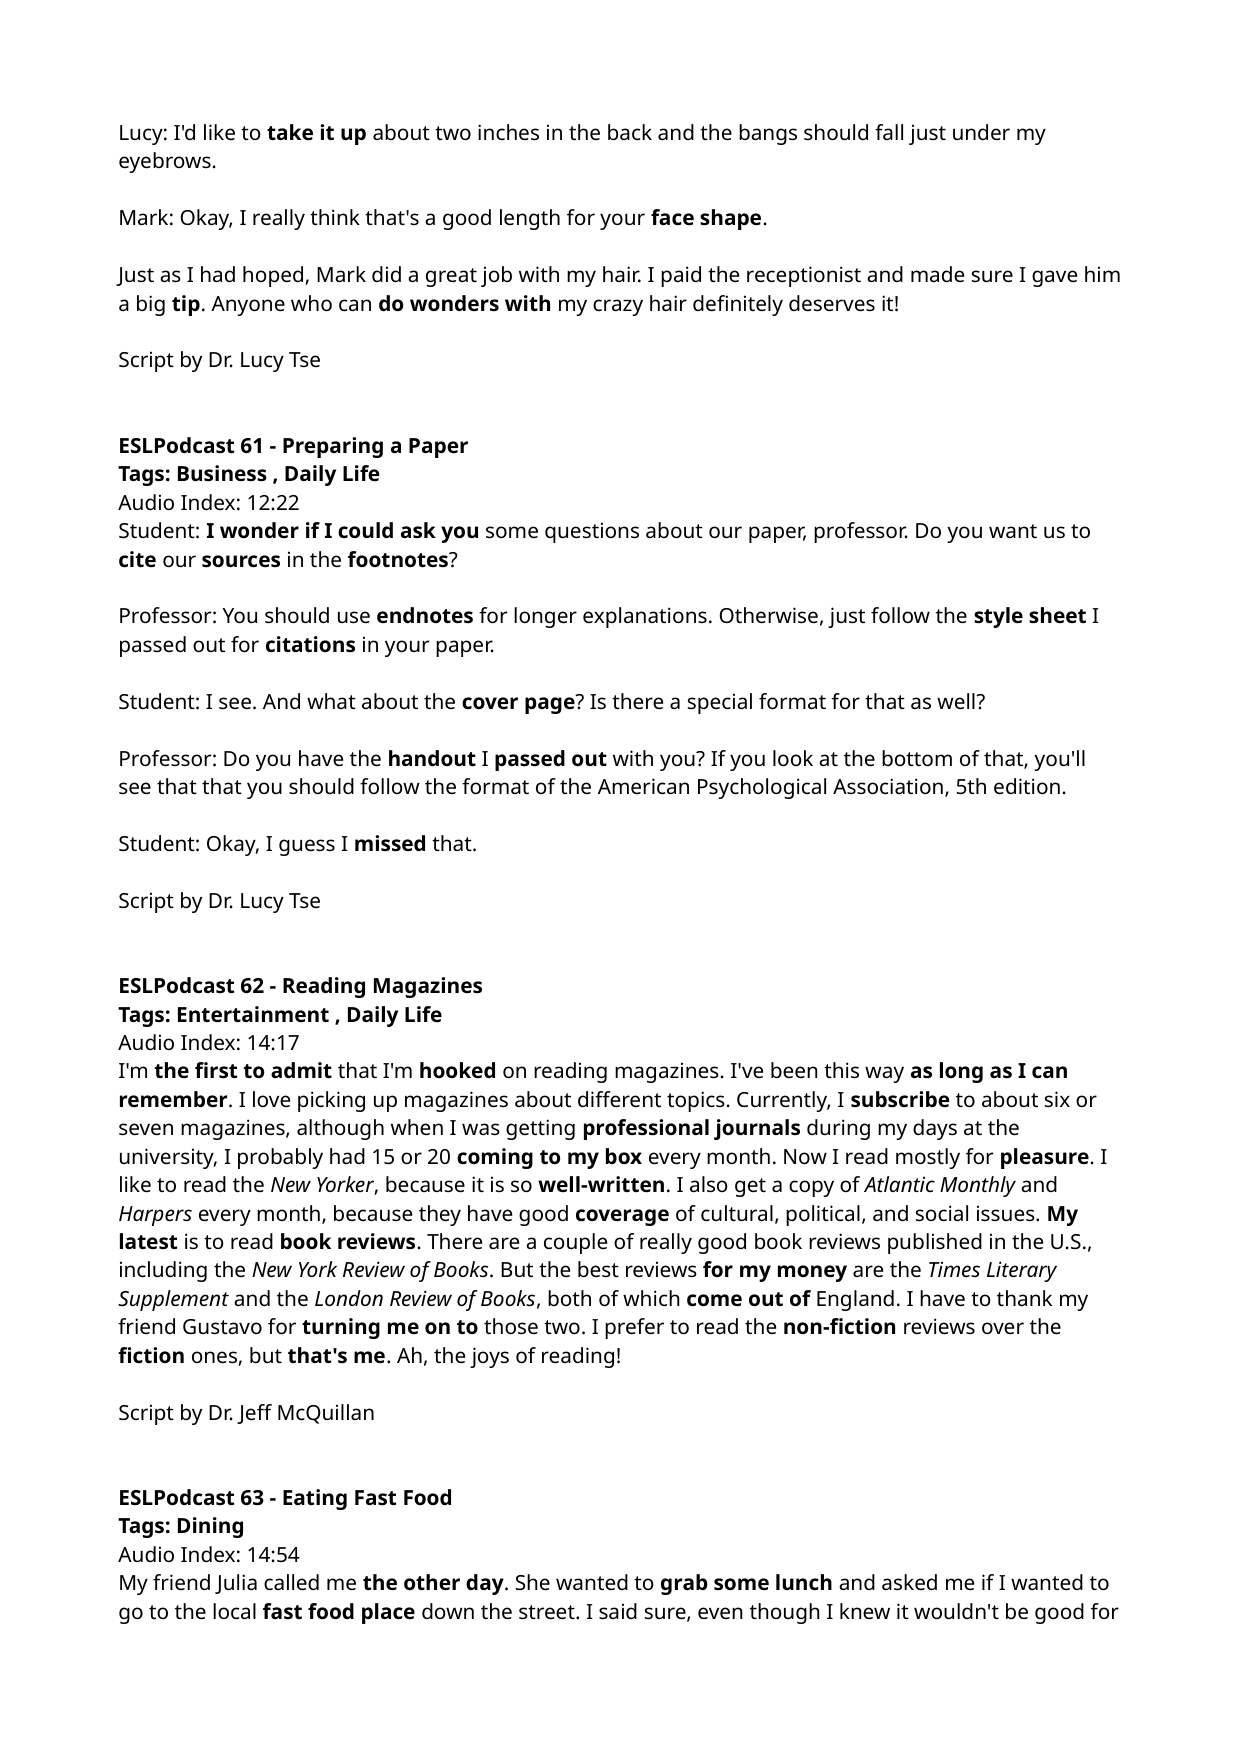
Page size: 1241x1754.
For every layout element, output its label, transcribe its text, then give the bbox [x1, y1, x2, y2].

table_header Student: I wonder if I could ask you some questions about our paper, professor. Do you want us to cite our sources in the footnotes? Professor: You should use endnotes for longer explanations. Otherwise, just follow the style sheet I passed out for citations in your paper. Student: I see. And what about the cover page? Is there a special format for that as well? Professor: Do you have the handout I passed out with you? If you look at the bottom of that, you'll see that that you should follow the format of the American Psychological Association, 5th edition. Student: Okay, I guess I missed that. Script by Dr. Lucy Tse [118, 516, 1122, 914]
text ESLPodcast 62 - Reading Magazines Tags: Entertainment , Daily Life [118, 971, 1122, 1028]
table_header Audio Index: 14:54 [118, 1540, 1122, 1568]
text ESLPodcast 61 - Preparing a Paper Tags: Business , Daily Life [118, 431, 1122, 488]
table_header My friend Julia called me the other day. She wanted to grab some lunch and asked me if I wanted to go to the local fast food place down the street. I said sure, even though I knew it wouldn't be good for [118, 1569, 1122, 1625]
table_header Audio Index: 12:22 [118, 488, 1122, 516]
table_header Lucy: I'd like to take it up about two inches in the back and the bangs should fall just under my eyebrows. Mark: Okay, I really think that's a good length for your face shape. Just as I had hoped, Mark did a great job with my hair. I paid the receptionist and made sure I gave him a big tip. Anyone who can do wonders with my crazy hair definitely deserves it! Script by Dr. Lucy Tse [118, 118, 1122, 374]
text ESLPodcast 63 - Eating Fast Food Tags: Dining [118, 1483, 1122, 1540]
table_header Audio Index: 14:17 [118, 1028, 1122, 1057]
table_header I'm the first to admit that I'm hooked on reading magazines. I've been this way as long as I can remember. I love picking up magazines about different topics. Currently, I subscribe to about six or seven magazines, although when I was getting professional journals during my days at the university, I probably had 15 or 20 coming to my box every month. Now I read mostly for pleasure. I like to read the New Yorker, because it is so well-written. I also get a copy of Atlantic Monthly and Harpers every month, because they have good coverage of cultural, political, and social issues. My latest is to read book reviews. There are a couple of really good book reviews published in the U.S., including the New York Review of Books. But the best reviews for my money are the Times Literary Supplement and the London Review of Books, both of which come out of England. I have to thank my friend Gustavo for turning me on to those two. I prefer to read the non-fiction reviews over the fiction ones, but that's me. Ah, the joys of reading! Script by Dr. Jeff McQuillan [118, 1057, 1122, 1426]
